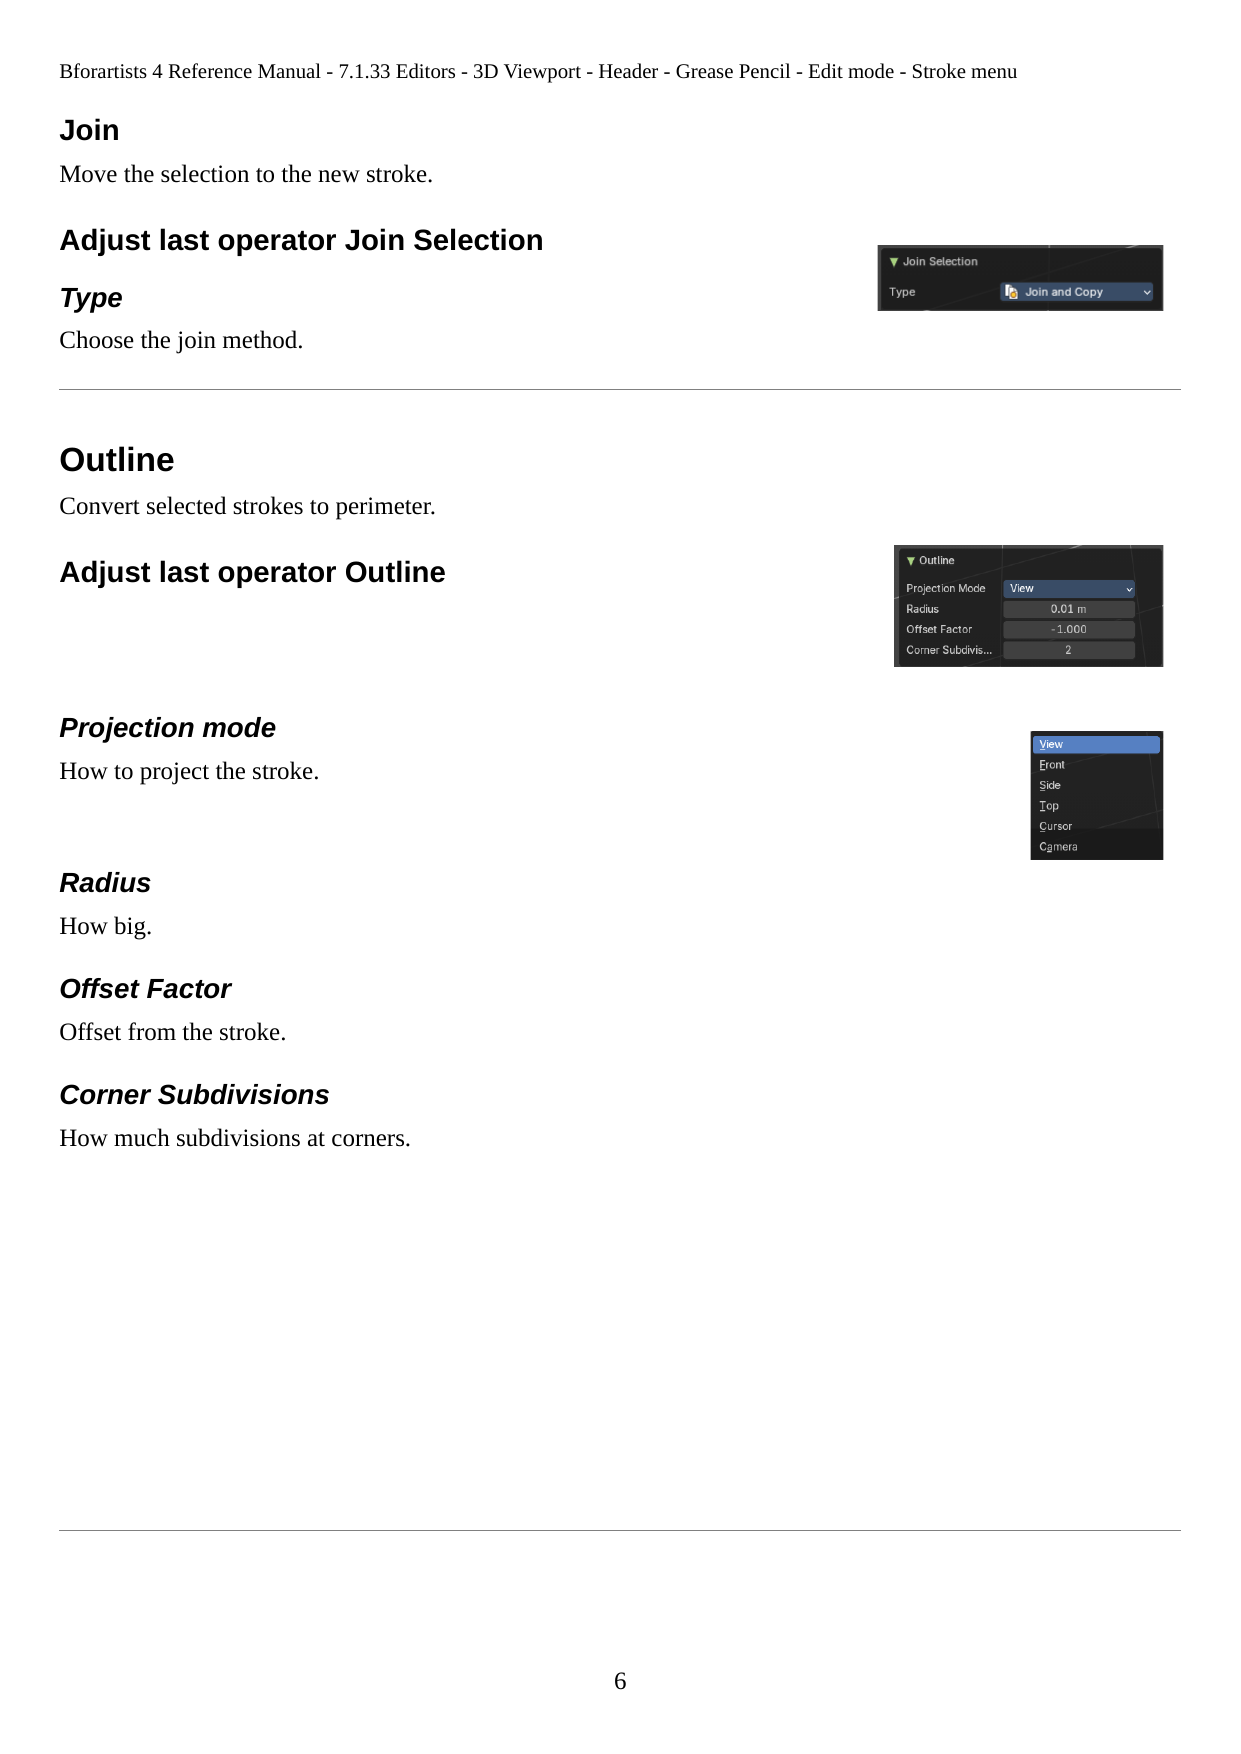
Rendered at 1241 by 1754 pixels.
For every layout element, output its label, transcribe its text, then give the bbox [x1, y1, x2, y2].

subtitle Projection mode [59, 711, 1181, 743]
subtitle Corner Subdivisions [59, 1078, 1181, 1110]
subtitle Adjust last operator Outline [59, 554, 894, 588]
text Choose the join method. [59, 326, 1181, 354]
subtitle Type [59, 281, 1181, 313]
text How much subdivisions at corners. [59, 1123, 1181, 1151]
subtitle Outline [59, 440, 1181, 478]
picture [1030, 731, 1164, 860]
picture [894, 545, 1164, 667]
subtitle [1164, 554, 1181, 588]
text Move the selection to the new stroke. [59, 159, 1181, 188]
subtitle Join [59, 113, 1181, 146]
subtitle Offset Factor [59, 972, 1181, 1004]
text Convert selected strokes to perimeter. [59, 491, 1181, 519]
text How big. [59, 911, 1181, 939]
text How to project the stroke. [59, 756, 1030, 784]
picture [877, 245, 1164, 311]
subtitle Adjust last operator Join Selection [59, 222, 1181, 256]
subtitle Radius [59, 866, 1181, 898]
text Offset from the stroke. [59, 1017, 1181, 1045]
